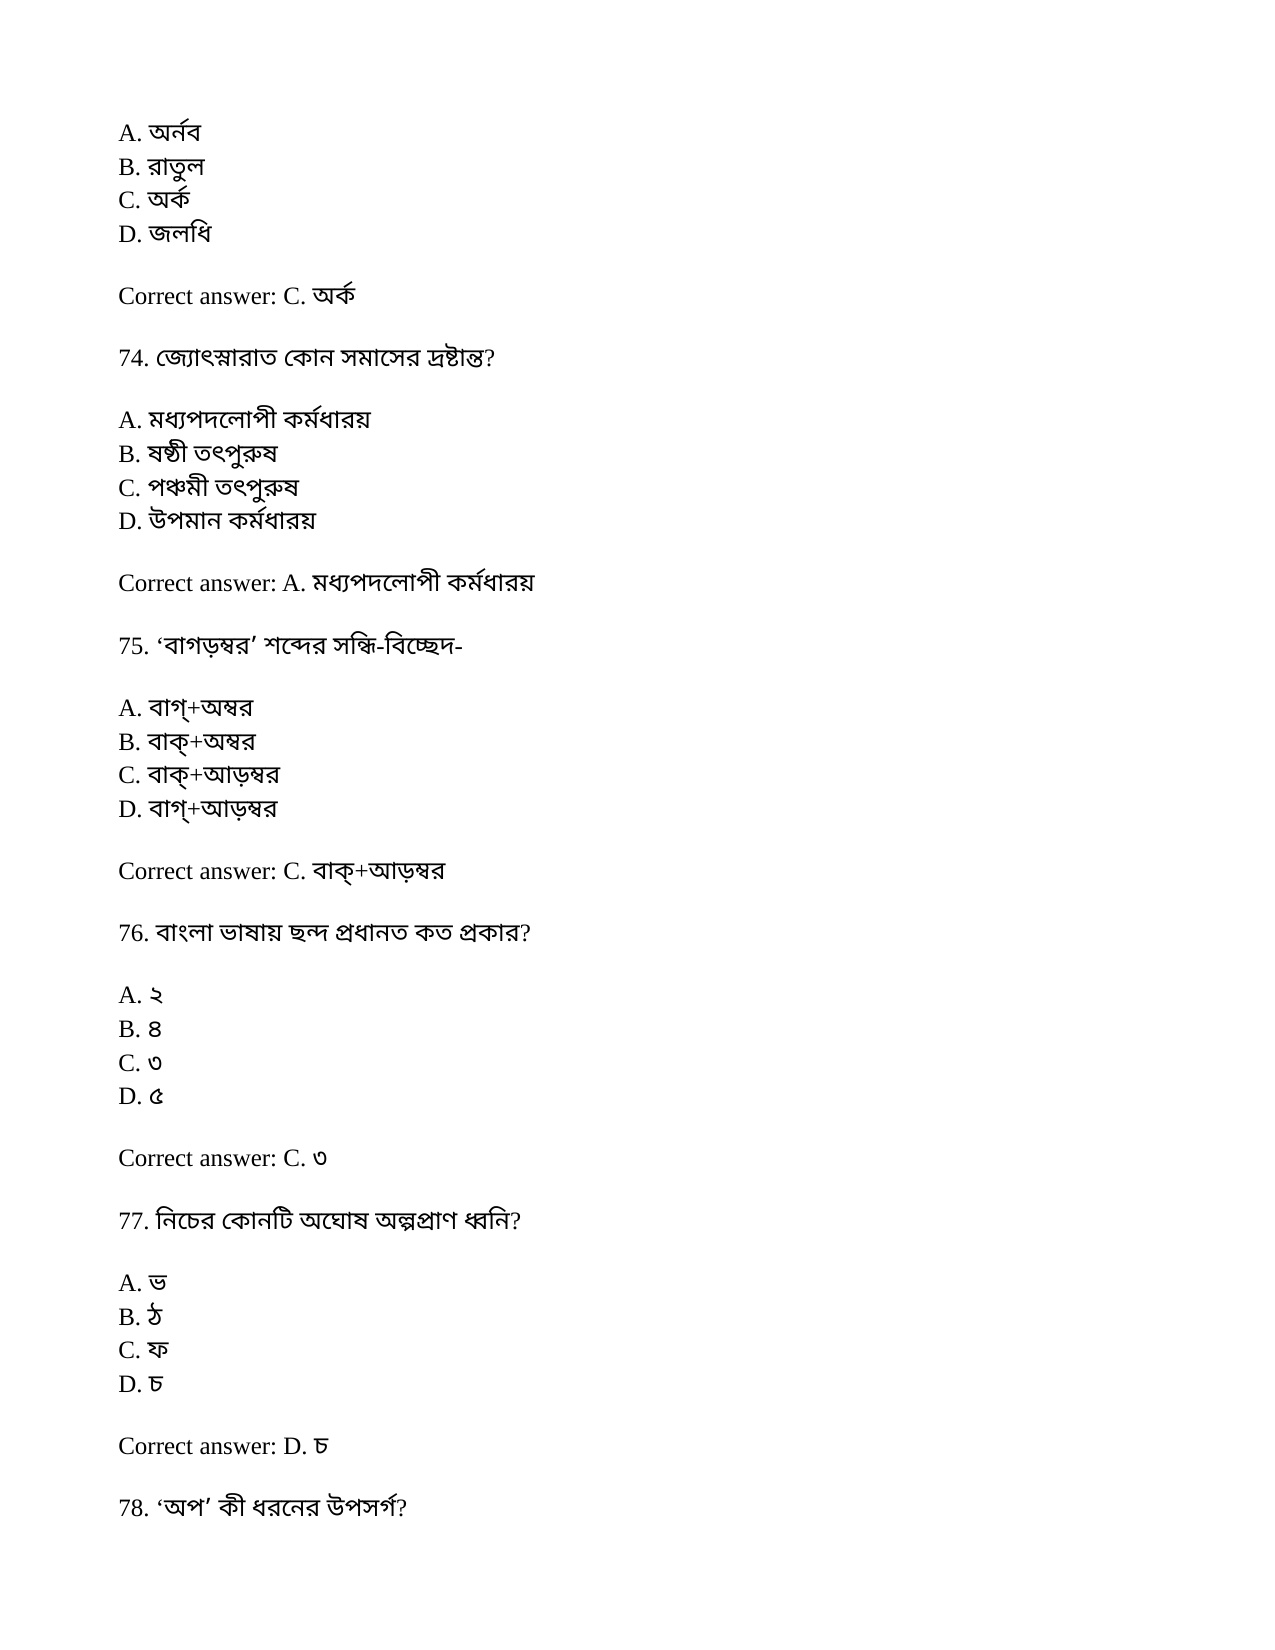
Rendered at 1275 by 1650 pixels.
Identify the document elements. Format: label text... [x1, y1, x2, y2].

text B. ঠ [118, 1302, 1157, 1335]
text D. চ [118, 1369, 1157, 1402]
text C. বাক্+আড়ম্বর [118, 760, 1157, 794]
text A. মধ্যপদলোপী কর্মধারয় [118, 406, 1157, 439]
text D. উপমান কর্মধারয় [118, 506, 1157, 540]
text 76. বাংলা ভাষায় ছন্দ প্রধানত কত প্রকার? [118, 918, 1157, 952]
text Correct answer: A. মধ্যপদলোপী কর্মধারয় [118, 568, 1157, 602]
text D. ৫ [118, 1081, 1157, 1115]
text A. অর্নব [118, 118, 1157, 152]
text 78. ‘অপ’ কী ধরনের উপসর্গ? [118, 1493, 1157, 1527]
text D. বাগ্+আড়ম্বর [118, 794, 1157, 827]
text B. বাক্+অম্বর [118, 727, 1157, 760]
text C. পঞ্চমী তৎপুরুষ [118, 473, 1157, 506]
text 77. নিচের কোনটি অঘোষ অল্পপ্রাণ ধ্বনি? [118, 1206, 1157, 1239]
text C. অর্ক [118, 185, 1157, 219]
text A. বাগ্+অম্বর [118, 693, 1157, 727]
text B. ৪ [118, 1014, 1157, 1048]
text A. ২ [118, 981, 1157, 1014]
text B. ষষ্ঠী তৎপুরুষ ‌ [118, 439, 1157, 473]
text Correct answer: C. অর্ক [118, 281, 1157, 314]
text 75. ‘বাগড়ম্বর’ শব্দের সন্ধি-বিচ্ছেদ- [118, 631, 1157, 664]
text Correct answer: C. বাক্+আড়ম্বর [118, 856, 1157, 889]
text A. ভ [118, 1268, 1157, 1302]
text C. ফ [118, 1335, 1157, 1369]
text Correct answer: C. ৩ [118, 1143, 1157, 1177]
text B. রাতুল [118, 152, 1157, 185]
text Correct answer: D. চ [118, 1431, 1157, 1464]
text C. ৩ [118, 1048, 1157, 1081]
text 74. জ্যোৎস্নারাত কোন সমাসের দ্রষ্টান্ত? [118, 343, 1157, 377]
text D. জলধি [118, 219, 1157, 252]
